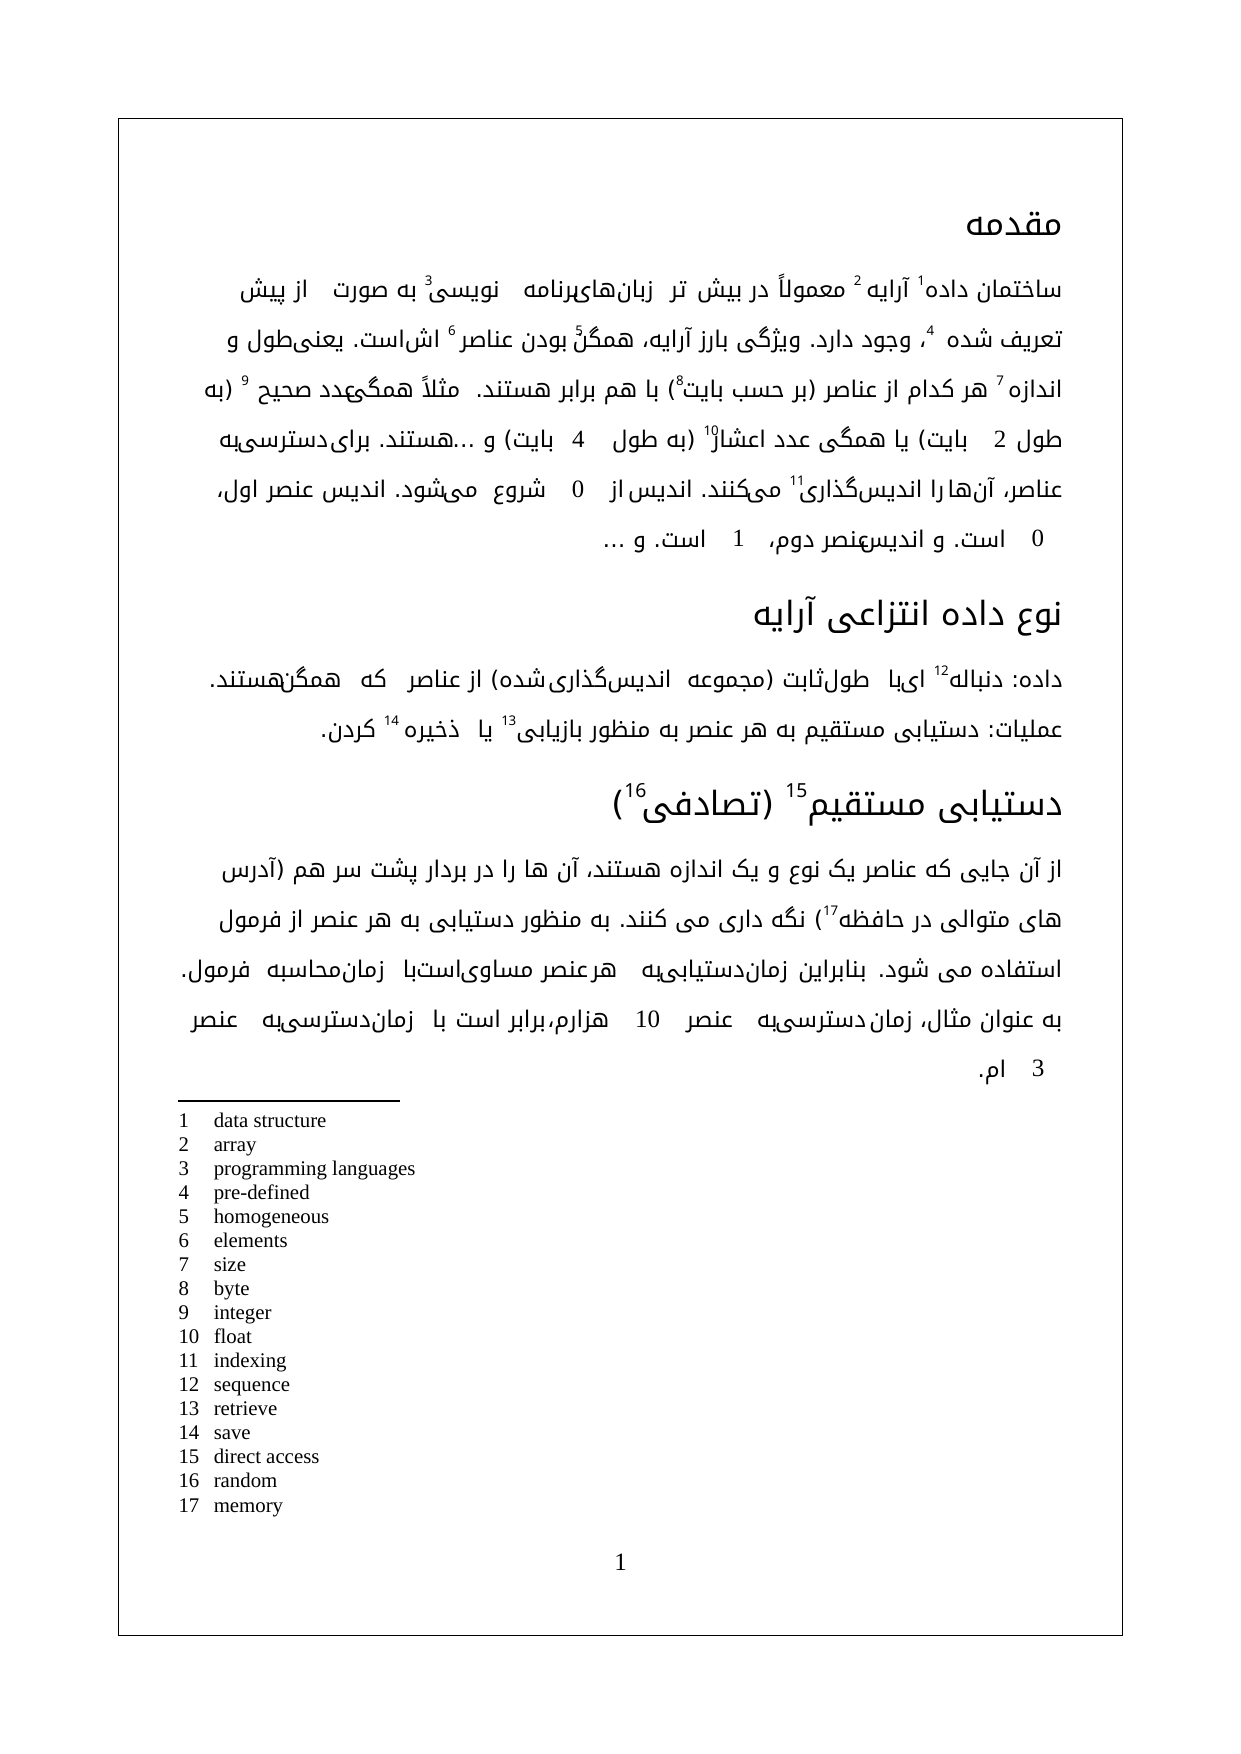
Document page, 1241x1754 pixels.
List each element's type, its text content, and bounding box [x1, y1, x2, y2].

text memory [178, 1492, 1062, 1517]
text elements [178, 1228, 1062, 1252]
text ساختمان داده آرایه معمولاً در بیش تر زبان های برنامه نویسی به صورت از پیش تعریف شده، وجود دارد. ویژگی بارز آرایه، همگن بودن عناصر اش است. یعنی طول و اندازه هر کدام از عناصر (بر حسب بایت) با هم برابر هستند. مثلاً همگی عدد صحیح (به طول بایت) یا همگی عدد اعشار (به طولبایت) و … هستند. برای دسترسی به عناصر، آن ها را اندیس گذاری می کنند. اندیس از شروع می شود. اندیس عنصر اول، است. و اندیس عنصر دوم، است. و … [178, 268, 1062, 561]
subtitle نوع داده انتزاعی آرایه [178, 582, 1062, 646]
text byte [178, 1276, 1062, 1300]
text retrieve [178, 1396, 1062, 1420]
text homogeneous [178, 1204, 1062, 1228]
text عملیات: دستیابی مستقیم به هر عنصر به منظور بازیابی یا ذخیره کردن. [178, 708, 1062, 752]
text float [178, 1324, 1062, 1348]
text array [178, 1132, 1062, 1156]
text random [178, 1468, 1062, 1492]
text sequence [178, 1372, 1062, 1396]
subtitle دستیابی مستقیم (تصادفی) [178, 773, 1062, 836]
text integer [178, 1300, 1062, 1324]
text pre-defined [178, 1180, 1062, 1204]
text indexing [178, 1348, 1062, 1372]
text داده: دنباله ای با طول ثابت (مجموعه اندیس گذاری شده) از عناصر که همگن هستند. [178, 658, 1062, 702]
text programming languages [178, 1156, 1062, 1180]
text data structure [178, 1107, 1062, 1132]
text direct access [178, 1444, 1062, 1468]
text از آن جایی که عناصر یک نوع و یک اندازه هستند، آن ها را در بردار پشت سر هم (آدرس های متوالی در حافظه) نگه داری می کنند. به منظور دستیابی به هر عنصر از فرمول استفاده می شود. بنابراین زمان دستیابی به هر عنصر مساوی است با زمان محاسبه فرمول. به عنوان مثال، زمان دسترسی به عنصر هزارم، برابر است با زمان دسترسی به عنصر ام. [178, 848, 1062, 1091]
subtitle مقدمه [178, 193, 1062, 256]
text save [178, 1420, 1062, 1444]
text size [178, 1252, 1062, 1276]
